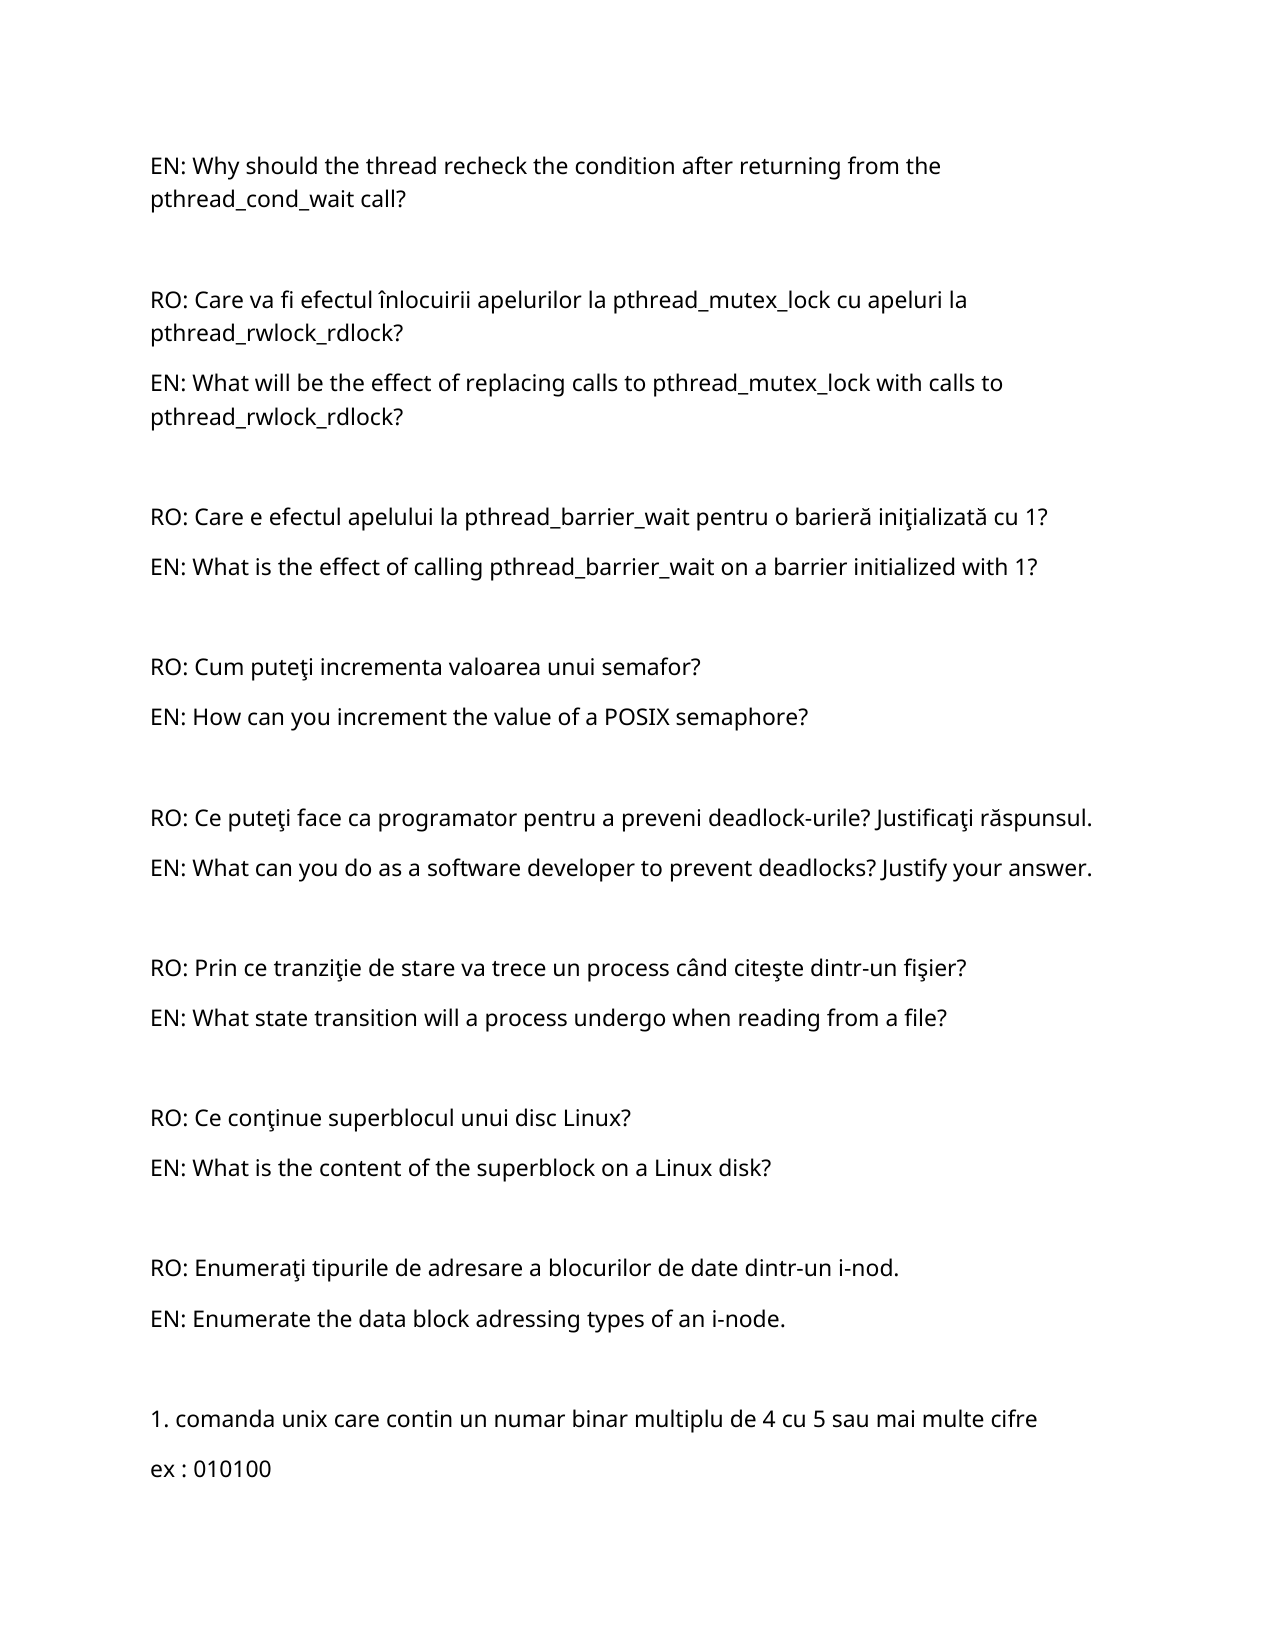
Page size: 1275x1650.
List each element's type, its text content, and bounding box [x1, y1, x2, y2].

text EN: Enumerate the data block adressing types of an i-node. [150, 1302, 1125, 1334]
text RO: Enumeraţi tipurile de adresare a blocurilor de date dintr-un i-nod. [150, 1252, 1125, 1284]
text RO: Ce conţinue superblocul unui disc Linux? [150, 1102, 1125, 1133]
text EN: What is the content of the superblock on a Linux disk? [150, 1152, 1125, 1183]
text RO: Cum puteţi incrementa valoarea unui semafor? [150, 651, 1125, 682]
text EN: What will be the effect of replacing calls to pthread_mutex_lock with calls to pthread_rwlock_rdlock? [150, 367, 1125, 432]
text ex : 010100 [150, 1453, 1125, 1484]
text 1. comanda unix care contin un numar binar multiplu de 4 cu 5 sau mai multe cifre [150, 1403, 1125, 1434]
text EN: What can you do as a software developer to prevent deadlocks? Justify your answer. [150, 852, 1125, 883]
text EN: How can you increment the value of a POSIX semaphore? [150, 701, 1125, 732]
text RO: Care va fi efectul înlocuirii apelurilor la pthread_mutex_lock cu apeluri la pthread_rwlock_rdlock? [150, 284, 1125, 348]
text RO: Ce puteţi face ca programator pentru a preveni deadlock-urile? Justificaţi răspunsul. [150, 801, 1125, 833]
text RO: Prin ce tranziţie de stare va trece un process când citeşte dintr-un fişier? [150, 952, 1125, 983]
text EN: Why should the thread recheck the condition after returning from the pthread_cond_wait call? [150, 150, 1125, 215]
text EN: What state transition will a process undergo when reading from a file? [150, 1002, 1125, 1033]
text EN: What is the effect of calling pthread_barrier_wait on a barrier initialized with 1? [150, 551, 1125, 582]
text RO: Care e efectul apelului la pthread_barrier_wait pentru o barieră iniţializată cu 1? [150, 501, 1125, 532]
